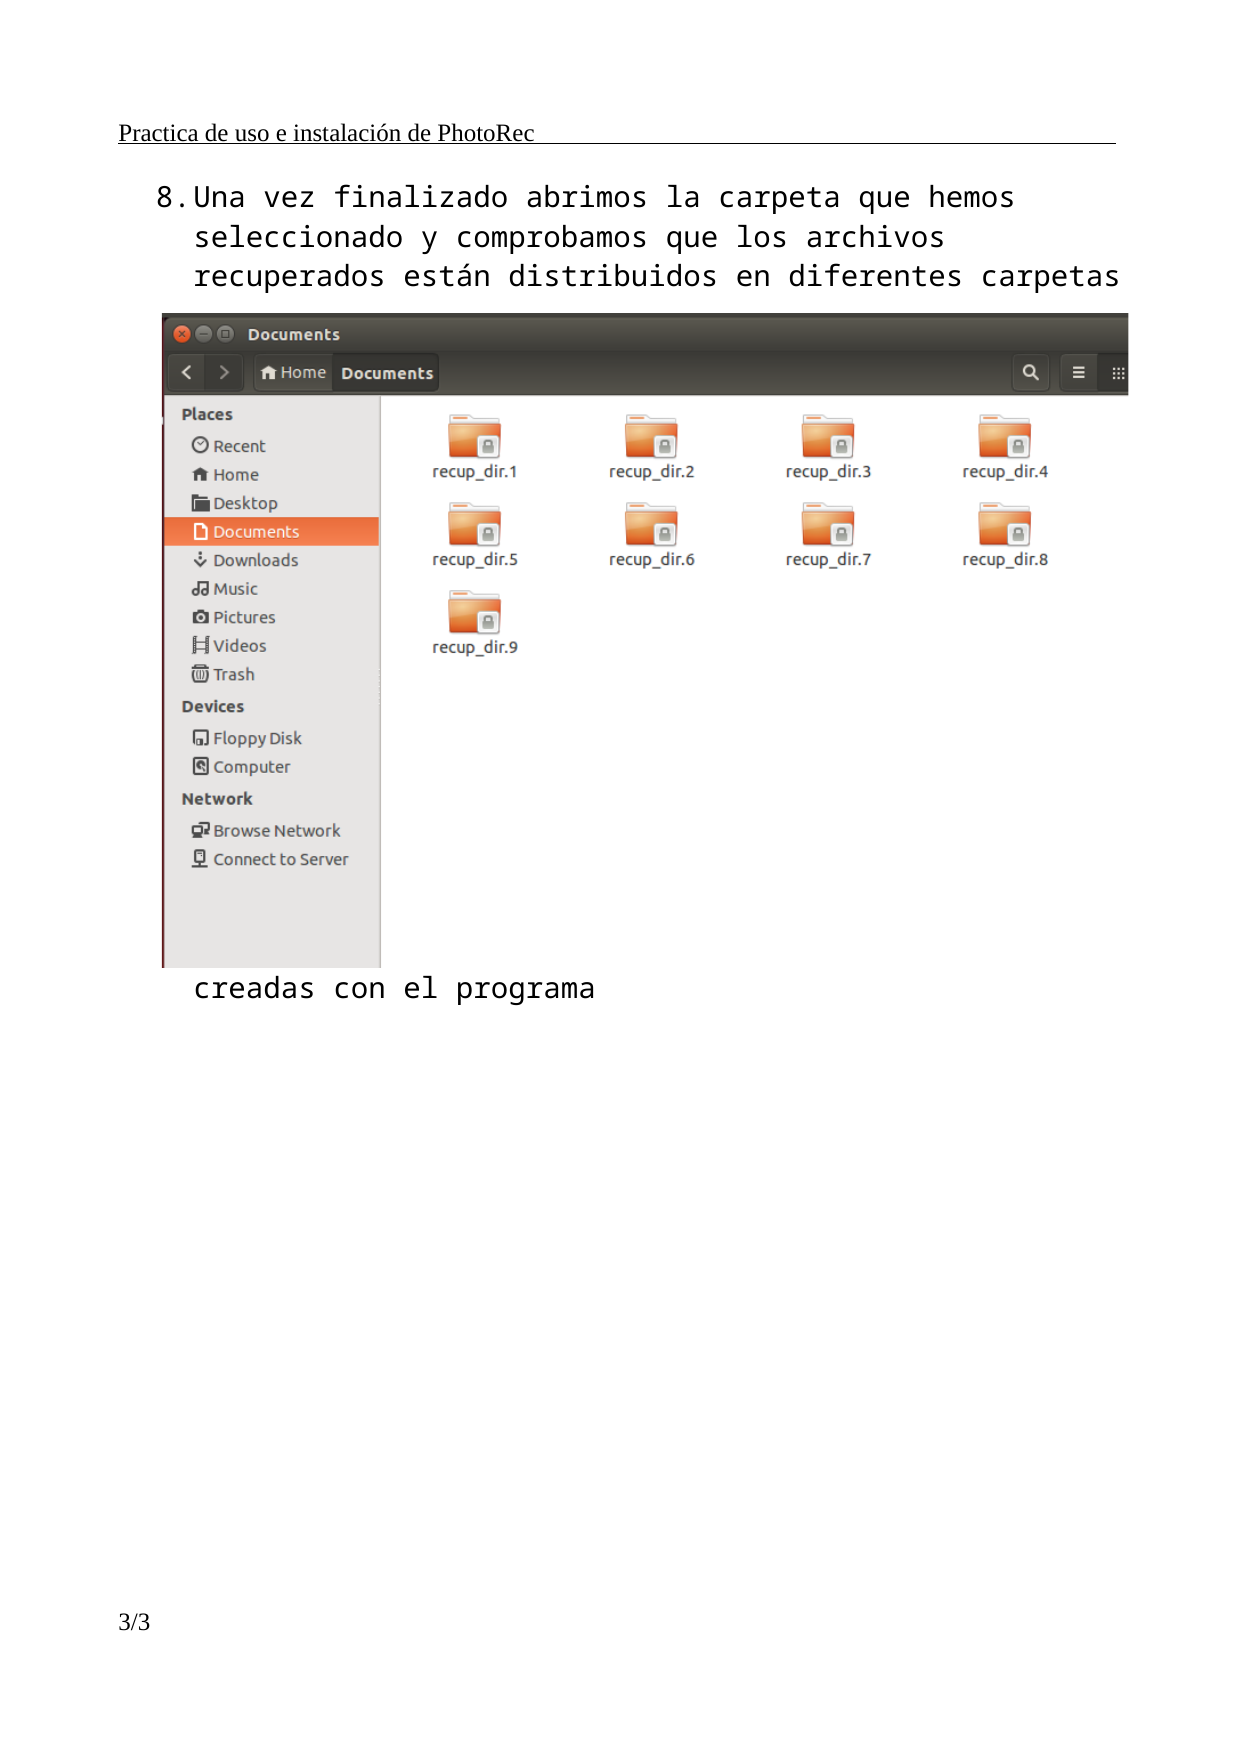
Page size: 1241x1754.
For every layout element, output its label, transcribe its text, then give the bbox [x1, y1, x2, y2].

picture [161, 313, 1129, 968]
list Una vez finalizado abrimos la carpeta que hemos seleccionado y comprobamos que los archivos recuperados están distribuidos en diferentes carpetas creadas con el programa [156, 176, 1122, 1007]
